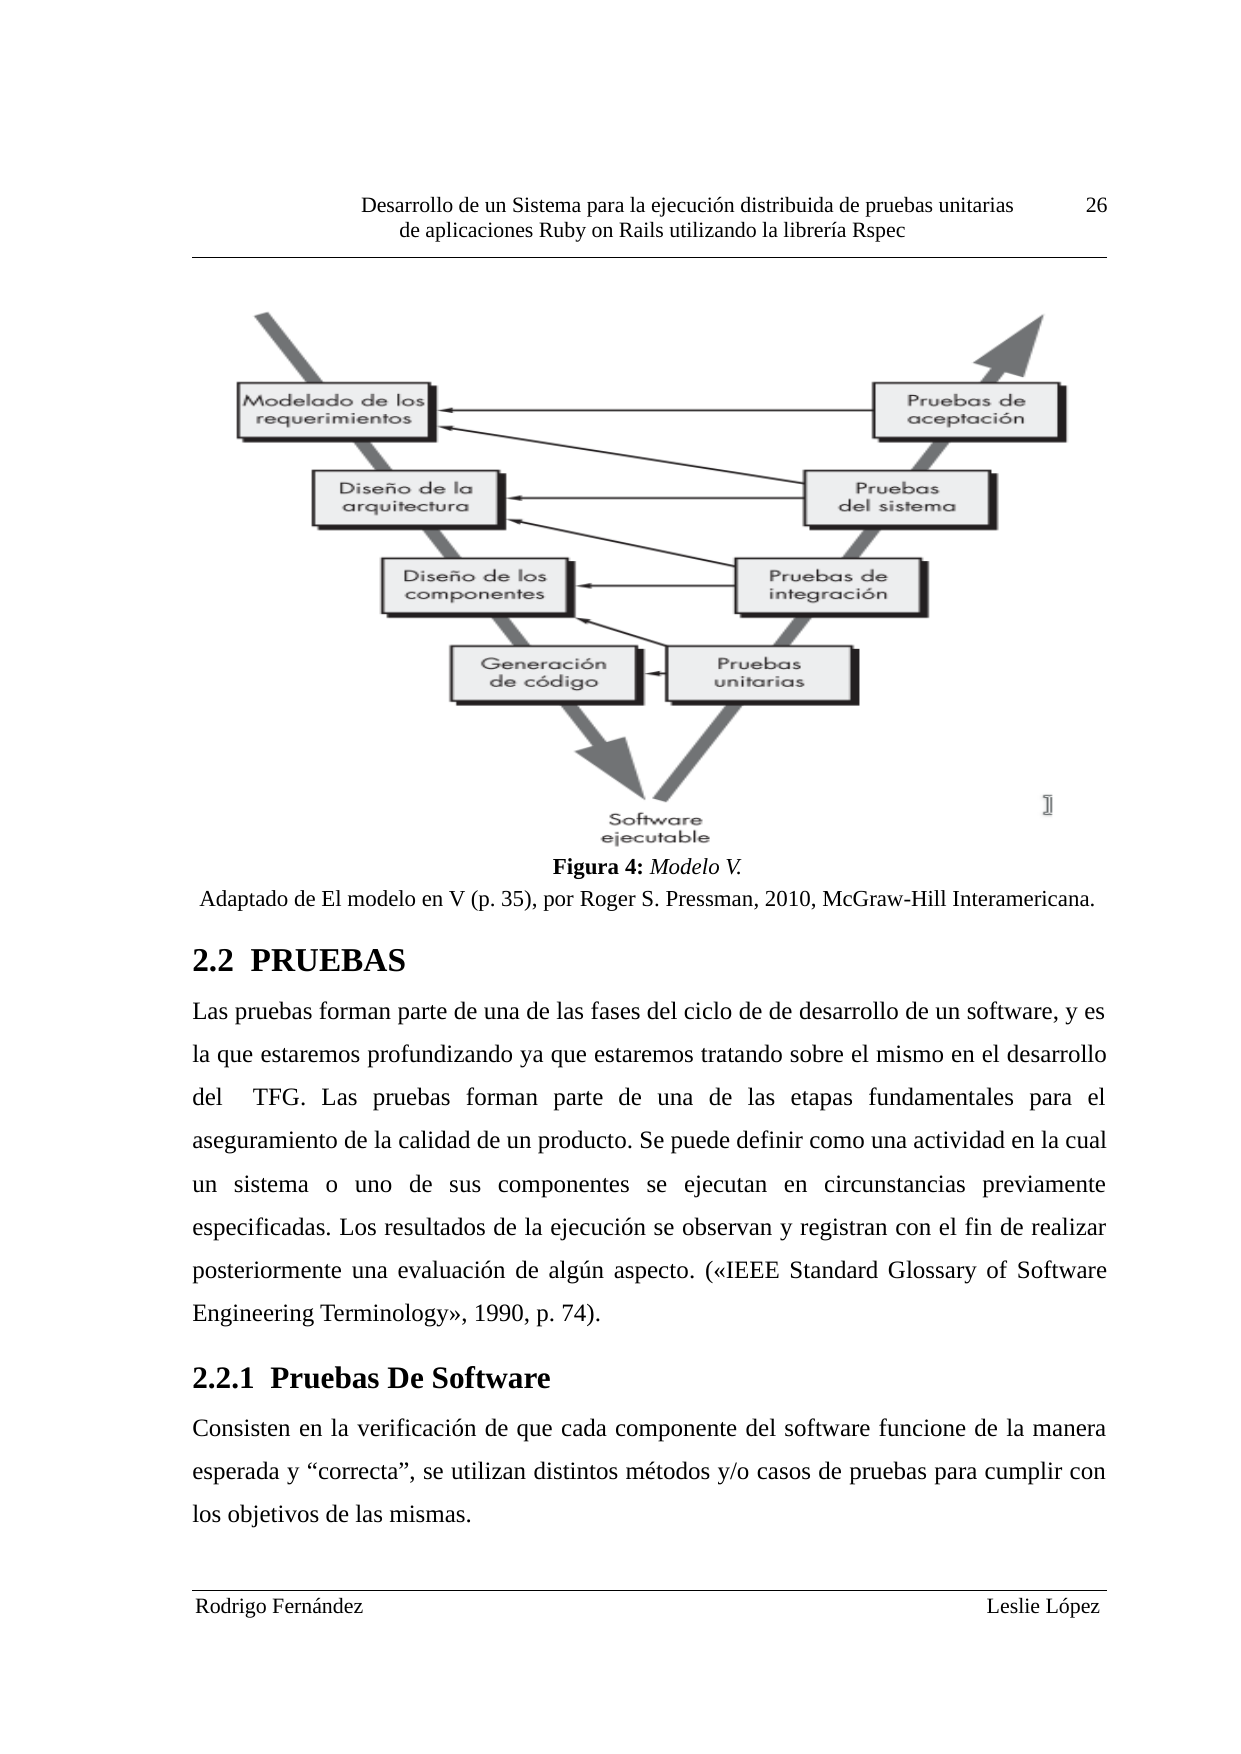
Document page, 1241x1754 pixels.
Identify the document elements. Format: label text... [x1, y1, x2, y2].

text Adaptado de El modelo en V (p. 35), por Roger S. Pressman, 2010, McGraw-Hill Interamericana. [199, 885, 1096, 911]
subtitle Pruebas de Software [192, 1359, 1107, 1395]
text Figura 4: Modelo V. [199, 283, 1096, 879]
text Las pruebas forman parte de una de las fases del ciclo de de desarrollo de un software, y es la que estaremos profundizando ya que estaremos tratando sobre el mismo en el desarrollo del TFG. Las pruebas forman parte de una de las etapas fundamentales para el aseguramiento de la calidad de un producto. Se puede definir como una actividad en la cual un sistema o uno de sus componentes se ejecutan en circunstancias previamente especificadas. Los resultados de la ejecución se observan y registran con el fin de realizar posteriormente una evaluación de algún aspecto. («IEEE Standard Glossary of Software Engineering Terminology», 1990, p. 74). [192, 996, 1107, 1327]
text Consisten en la verificación de que cada componente del software funcione de la manera esperada y “correcta”, se utilizan distintos métodos y/o casos de pruebas para cumplir con los objetivos de las mismas. [192, 1413, 1107, 1528]
subtitle Pruebas [192, 940, 1107, 978]
picture [198, 303, 1081, 853]
